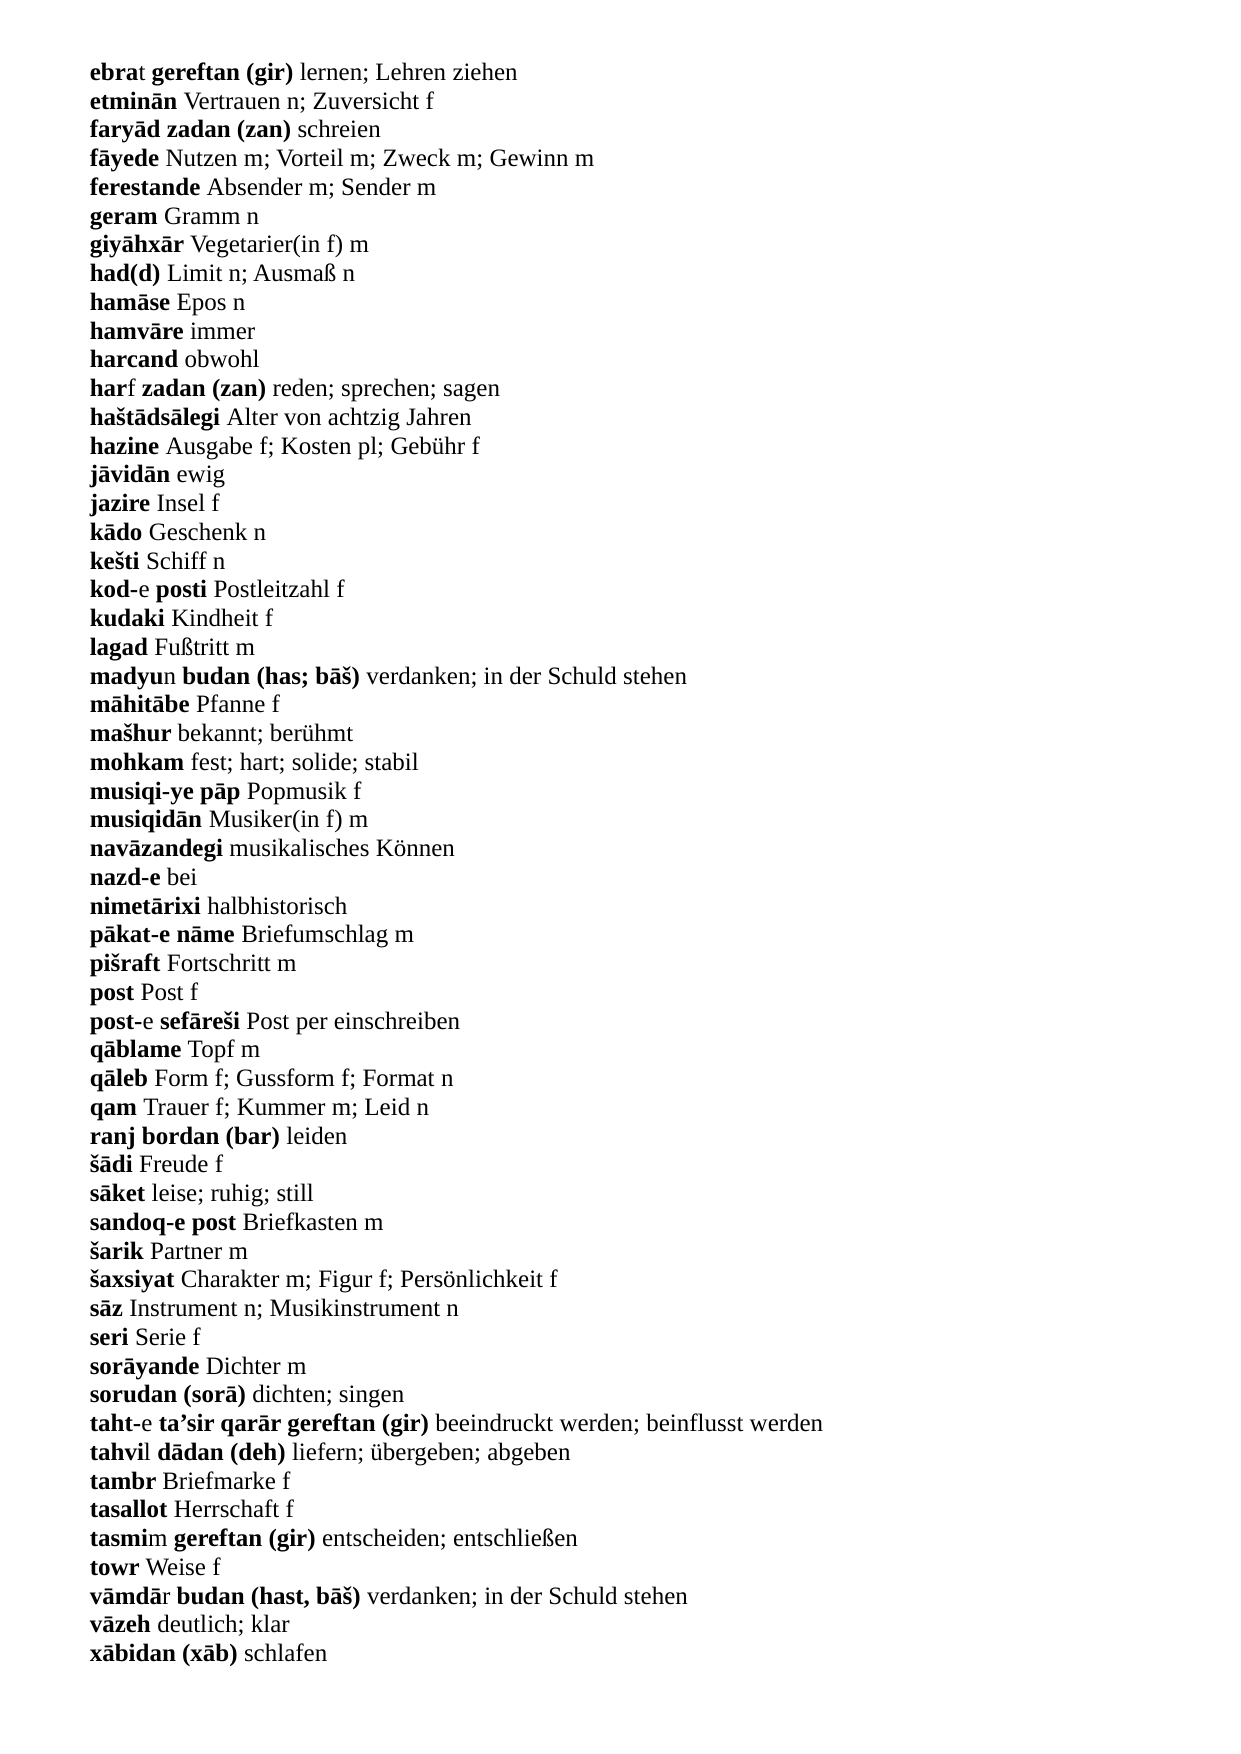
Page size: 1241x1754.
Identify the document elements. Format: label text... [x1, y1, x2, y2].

text towr Weise f [89, 1552, 1153, 1581]
text post‐e sefāreši Post per einschreiben [89, 1006, 1153, 1034]
text kešti Schiff n [89, 546, 1153, 574]
text qāblame Topf m [89, 1034, 1153, 1063]
text mašhur bekannt; berühmt [89, 718, 1153, 747]
text haštādsālegi Alter von achtzig Jahren [89, 402, 1153, 431]
text etminān Vertrauen n; Zuversicht f [89, 86, 1153, 114]
text sāz Instrument n; Musikinstrument n [89, 1293, 1153, 1322]
text māhitābe Pfanne f [89, 689, 1153, 718]
text sāket leise; ruhig; still [89, 1178, 1153, 1207]
text faryād zadan (zan) schreien [89, 114, 1153, 143]
text post Post f [89, 977, 1153, 1006]
text fāyede Nutzen m; Vorteil m; Zweck m; Gewinn m [89, 143, 1153, 172]
text hazine Ausgabe f; Kosten pl; Gebühr f [89, 431, 1153, 459]
text ferestande Absender m; Sender m [89, 172, 1153, 201]
text giyāhxār Vegetarier(in f) m [89, 229, 1153, 258]
text tasallot Herrschaft f [89, 1494, 1153, 1523]
text šaxsiyat Charakter m; Figur f; Persönlichkeit f [89, 1264, 1153, 1293]
text pākat‐e nāme Briefumschlag m [89, 919, 1153, 948]
text šādi Freude f [89, 1149, 1153, 1178]
text jazire Insel f [89, 488, 1153, 517]
text seri Serie f [89, 1322, 1153, 1351]
text sorāyande Dichter m [89, 1351, 1153, 1379]
text sandoq‐e post Briefkasten m [89, 1207, 1153, 1236]
text lagad Fußtritt m [89, 632, 1153, 661]
text musiqi‐ye pāp Popmusik f [89, 776, 1153, 804]
text pišraft Fortschritt m [89, 948, 1153, 977]
text xābidan (xāb) schlafen [89, 1638, 1153, 1667]
text kod‐e posti Postleitzahl f [89, 574, 1153, 603]
text hamvāre immer [89, 316, 1153, 344]
text tahvil dādan (deh) liefern; übergeben; abgeben [89, 1437, 1153, 1466]
text jāvidān ewig [89, 459, 1153, 488]
text qāleb Form f; Gussform f; Format n [89, 1063, 1153, 1092]
text šarik Partner m [89, 1236, 1153, 1264]
text ebrat gereftan (gir) lernen; Lehren ziehen [89, 57, 1153, 86]
text musiqidān Musiker(in f) m [89, 804, 1153, 833]
text nimetārixi halbhistorisch [89, 891, 1153, 919]
text madyun budan (has; bāš) verdanken; in der Schuld stehen [89, 661, 1153, 689]
text tambr Briefmarke f [89, 1466, 1153, 1494]
text kādo Geschenk n [89, 517, 1153, 546]
text sorudan (sorā) dichten; singen [89, 1379, 1153, 1408]
text vāzeh deutlich; klar [89, 1609, 1153, 1638]
text qam Trauer f; Kummer m; Leid n [89, 1092, 1153, 1121]
text kudaki Kindheit f [89, 603, 1153, 632]
text taht‐e ta’sir qarār gereftan (gir) beeindruckt werden; beinflusst werden [89, 1408, 1153, 1437]
text tasmim gereftan (gir) entscheiden; entschließen [89, 1523, 1153, 1552]
text harcand obwohl [89, 344, 1153, 373]
text navāzandegi musikalisches Können [89, 833, 1153, 862]
text harf zadan (zan) reden; sprechen; sagen [89, 373, 1153, 402]
text hamāse Epos n [89, 287, 1153, 316]
text nazd‐e bei [89, 862, 1153, 891]
text vāmdār budan (hast, bāš) verdanken; in der Schuld stehen [89, 1581, 1153, 1609]
text mohkam fest; hart; solide; stabil [89, 747, 1153, 776]
text ranj bordan (bar) leiden [89, 1121, 1153, 1149]
text had(d) Limit n; Ausmaß n [89, 258, 1153, 287]
text geram Gramm n [89, 201, 1153, 229]
